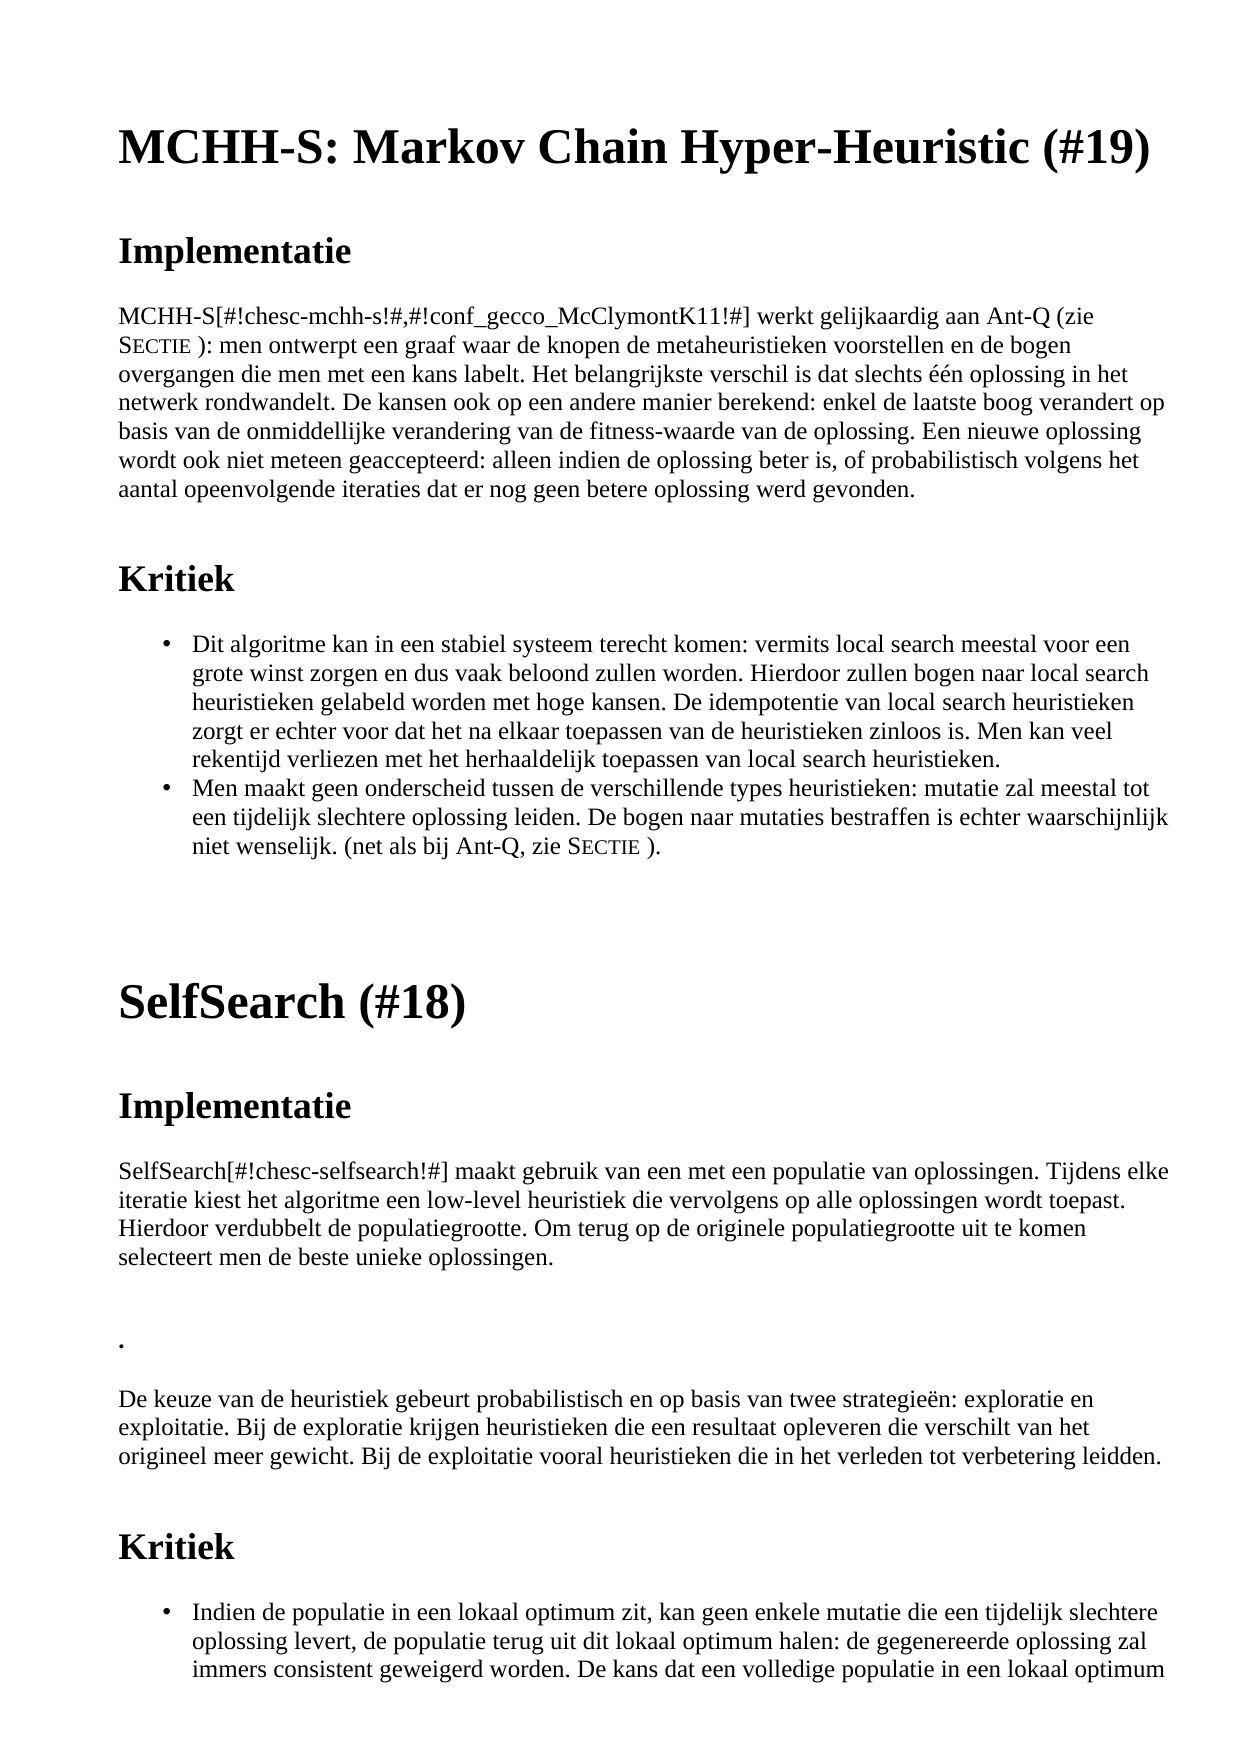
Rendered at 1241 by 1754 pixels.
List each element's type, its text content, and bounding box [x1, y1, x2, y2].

list Men maakt geen onderscheid tussen de verschillende types heuristieken: mutatie zal meestal tot een tijdelijk slechtere oplossing leiden. De bogen naar mutaties bestraffen is echter waarschijnlijk niet wenselijk. (net als bij Ant-Q, zie SECTIE ). [162, 773, 1181, 859]
subtitle . [118, 1326, 1181, 1354]
text SelfSearch[#!chesc-selfsearch!#] maakt gebruik van een met een populatie van oplossingen. Tijdens elke iteratie kiest het algoritme een low-level heuristiek die vervolgens op alle oplossingen wordt toepast. Hierdoor verdubbelt de populatiegrootte. Om terug op de originele populatiegrootte uit te komen selecteert men de beste unieke oplossingen. [118, 1156, 1181, 1271]
subtitle MCHH-S: Markov Chain Hyper-Heuristic (#19) [118, 59, 1181, 174]
subtitle Kritiek [118, 557, 1181, 600]
subtitle Kritiek [118, 1524, 1181, 1568]
subtitle Implementatie [118, 1083, 1181, 1127]
text MCHH-S[#!chesc-mchh-s!#,#!conf_gecco_McClymontK11!#] werkt gelijkaardig aan Ant-Q (zie SECTIE ): men ontwerpt een graaf waar de knopen de metaheuristieken voorstellen en de bogen overgangen die men met een kans labelt. Het belangrijkste verschil is dat slechts één oplossing in het netwerk rondwandelt. De kansen ook op een andere manier berekend: enkel de laatste boog verandert op basis van de onmiddellijke verandering van de fitness-waarde van de oplossing. Een nieuwe oplossing wordt ook niet meteen geaccepteerd: alleen indien de oplossing beter is, of probabilistisch volgens het aantal opeenvolgende iteraties dat er nog geen betere oplossing werd gevonden. [118, 301, 1181, 502]
text De keuze van de heuristiek gebeurt probabilistisch en op basis van twee strategieën: exploratie en exploitatie. Bij de exploratie krijgen heuristieken die een resultaat opleveren die verschilt van het origineel meer gewicht. Bij de exploitatie vooral heuristieken die in het verleden tot verbetering leidden. [118, 1384, 1181, 1470]
subtitle Implementatie [118, 228, 1181, 272]
list Dit algoritme kan in een stabiel systeem terecht komen: vermits local search meestal voor een grote winst zorgen en dus vaak beloond zullen worden. Hierdoor zullen bogen naar local search heuristieken gelabeld worden met hoge kansen. De idempotentie van local search heuristieken zorgt er echter voor dat het na elkaar toepassen van de heuristieken zinloos is. Men kan veel rekentijd verliezen met het herhaaldelijk toepassen van local search heuristieken. [162, 629, 1181, 773]
subtitle SelfSearch (#18) [118, 914, 1181, 1029]
list Indien de populatie in een lokaal optimum zit, kan geen enkele mutatie die een tijdelijk slechtere oplossing levert, de populatie terug uit dit lokaal optimum halen: de gegenereerde oplossing zal immers consistent geweigerd worden. De kans dat een volledige populatie in een lokaal optimum [162, 1597, 1181, 1683]
